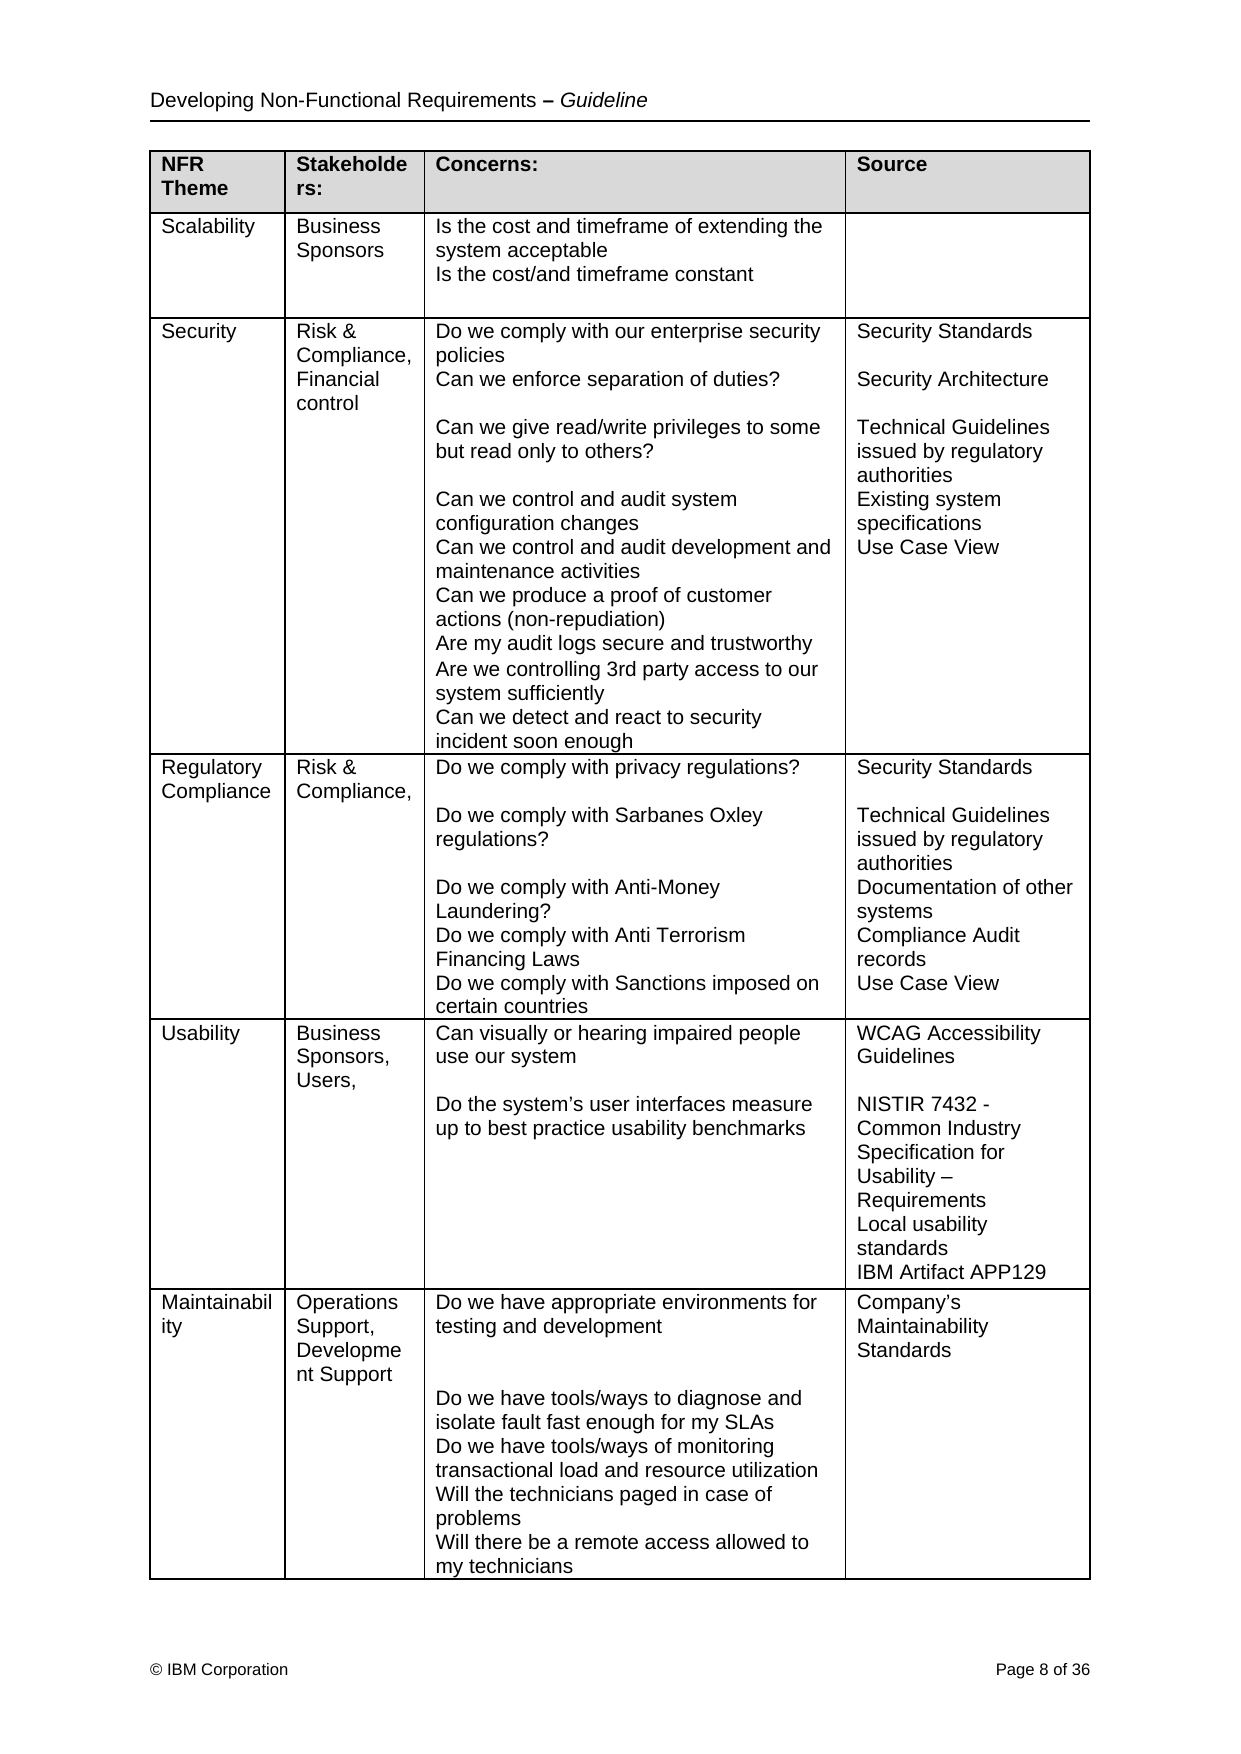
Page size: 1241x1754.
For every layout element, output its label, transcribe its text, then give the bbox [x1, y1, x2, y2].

table_cell Can we enforce separation of duties? [425, 367, 845, 415]
table_cell [151, 289, 284, 317]
table_cell NISTIR 7432 - Common Industry Specification for Usability – Requirements [846, 1092, 1089, 1212]
table_cell [846, 705, 1089, 753]
table_cell [151, 1530, 284, 1577]
table_cell Can visually or hearing impaired people use our system [425, 1020, 845, 1092]
table_cell [286, 583, 424, 630]
table_cell Local usability standards [846, 1212, 1089, 1260]
table_cell [286, 1530, 424, 1577]
table_cell Will there be a remote access allowed to my technicians [425, 1530, 845, 1577]
table_cell Can we control and audit system configuration changes [425, 487, 845, 534]
table_cell [286, 1482, 424, 1529]
table_cell Financial control [286, 367, 424, 415]
table_cell WCAG Accessibility Guidelines [846, 1020, 1089, 1092]
table_cell Security [151, 319, 284, 367]
table_cell Do we have appropriate environments for testing and development [425, 1290, 845, 1386]
table_cell Documentation of other systems [846, 875, 1089, 922]
table_cell [151, 535, 284, 582]
table_cell [151, 262, 284, 289]
table_cell Risk & Compliance, [286, 755, 424, 803]
table_cell IBM Artifact APP129 [846, 1260, 1089, 1288]
table_cell [151, 1260, 284, 1288]
table_cell [286, 1434, 424, 1482]
table_cell Existing system specifications [846, 487, 1089, 534]
table_cell Can we detect and react to security incident soon enough [425, 705, 845, 753]
table_cell Can we give read/write privileges to some but read only to others? [425, 415, 845, 487]
table_cell [151, 923, 284, 970]
table_cell [151, 657, 284, 705]
table_cell Use Case View [846, 970, 1089, 1018]
table_cell Can we produce a proof of customer actions (non-repudiation) [425, 583, 845, 630]
table_cell Do we have tools/ways of monitoring transactional load and resource utilization [425, 1434, 845, 1482]
table_cell [286, 1260, 424, 1288]
table_cell Technical Guidelines issued by regulatory authorities [846, 803, 1089, 874]
table_cell [286, 875, 424, 922]
table_cell Do we comply with Sanctions imposed on certain countries [425, 970, 845, 1018]
table_cell [286, 289, 424, 317]
table_cell [151, 367, 284, 415]
table_cell Maintainability [151, 1290, 284, 1386]
table_cell [846, 262, 1089, 289]
table_cell Are we controlling 3rd party access to our system sufficiently [425, 657, 845, 705]
table_cell Do we comply with Anti-Money Laundering? [425, 875, 845, 922]
table_cell Do we comply with our enterprise security policies [425, 319, 845, 367]
table_cell [846, 630, 1089, 657]
table_cell Is the cost and timeframe of extending the system acceptable [425, 214, 845, 262]
table_cell [846, 1482, 1089, 1529]
table_cell [286, 705, 424, 753]
table_cell [846, 657, 1089, 705]
table_cell [286, 970, 424, 1018]
table_cell [846, 289, 1089, 317]
table_cell Security Architecture [846, 367, 1089, 415]
table_cell [286, 1386, 424, 1434]
table_cell [151, 970, 284, 1018]
table_cell [151, 1482, 284, 1529]
table_cell [846, 1434, 1089, 1482]
table_cell [286, 535, 424, 582]
table_cell [151, 487, 284, 534]
table_cell [151, 583, 284, 630]
table_cell Do we comply with Anti Terrorism Financing Laws [425, 923, 845, 970]
table_cell Do we comply with Sarbanes Oxley regulations? [425, 803, 845, 874]
table_cell [286, 262, 424, 289]
table_cell Security Standards [846, 319, 1089, 367]
table_cell Can we control and audit development and maintenance activities [425, 535, 845, 582]
table_cell [286, 630, 424, 657]
table_header Concerns: [425, 152, 845, 212]
table_cell Business Sponsors, Users, [286, 1020, 424, 1092]
table_cell Compliance Audit records [846, 923, 1089, 970]
table_cell [151, 1212, 284, 1260]
table_cell [151, 630, 284, 657]
table_cell [151, 1434, 284, 1482]
table_cell [286, 1092, 424, 1212]
table_cell [151, 875, 284, 922]
table_cell Are my audit logs secure and trustworthy [425, 630, 845, 657]
table_cell Regulatory Compliance [151, 755, 284, 803]
table_cell [286, 487, 424, 534]
table_cell Use Case View [846, 535, 1089, 582]
table_cell [425, 1260, 845, 1288]
table_cell Scalability [151, 214, 284, 262]
table_cell [286, 923, 424, 970]
table_cell Risk & Compliance, [286, 319, 424, 367]
table_cell Will the technicians paged in case of problems [425, 1482, 845, 1529]
table_cell Do we have tools/ways to diagnose and isolate fault fast enough for my SLAs [425, 1386, 845, 1434]
table_header Stakeholders: [286, 152, 424, 212]
table_cell [151, 1092, 284, 1212]
table_cell Business Sponsors [286, 214, 424, 262]
table_cell [151, 1386, 284, 1434]
table_cell [846, 1530, 1089, 1577]
table_cell [846, 214, 1089, 262]
table_cell Security Standards [846, 755, 1089, 803]
table_cell [151, 803, 284, 874]
table_cell Usability [151, 1020, 284, 1092]
table_cell [151, 705, 284, 753]
table_cell Do we comply with privacy regulations? [425, 755, 845, 803]
table_header Source [846, 152, 1089, 212]
table_cell [286, 803, 424, 874]
table_cell [151, 415, 284, 487]
table_cell [846, 1386, 1089, 1434]
table_cell Do the system’s user interfaces measure up to best practice usability benchmarks [425, 1092, 845, 1212]
table_cell [425, 289, 845, 317]
table_cell Technical Guidelines issued by regulatory authorities [846, 415, 1089, 487]
table_cell [286, 657, 424, 705]
table_cell [846, 583, 1089, 630]
table_cell Is the cost/and timeframe constant [425, 262, 845, 289]
table_cell Operations Support, Development Support [286, 1290, 424, 1386]
table_cell [286, 1212, 424, 1260]
table_cell [286, 415, 424, 487]
table_header NFR Theme [151, 152, 284, 212]
table_cell [425, 1212, 845, 1260]
table_cell Company’s Maintainability Standards [846, 1290, 1089, 1386]
